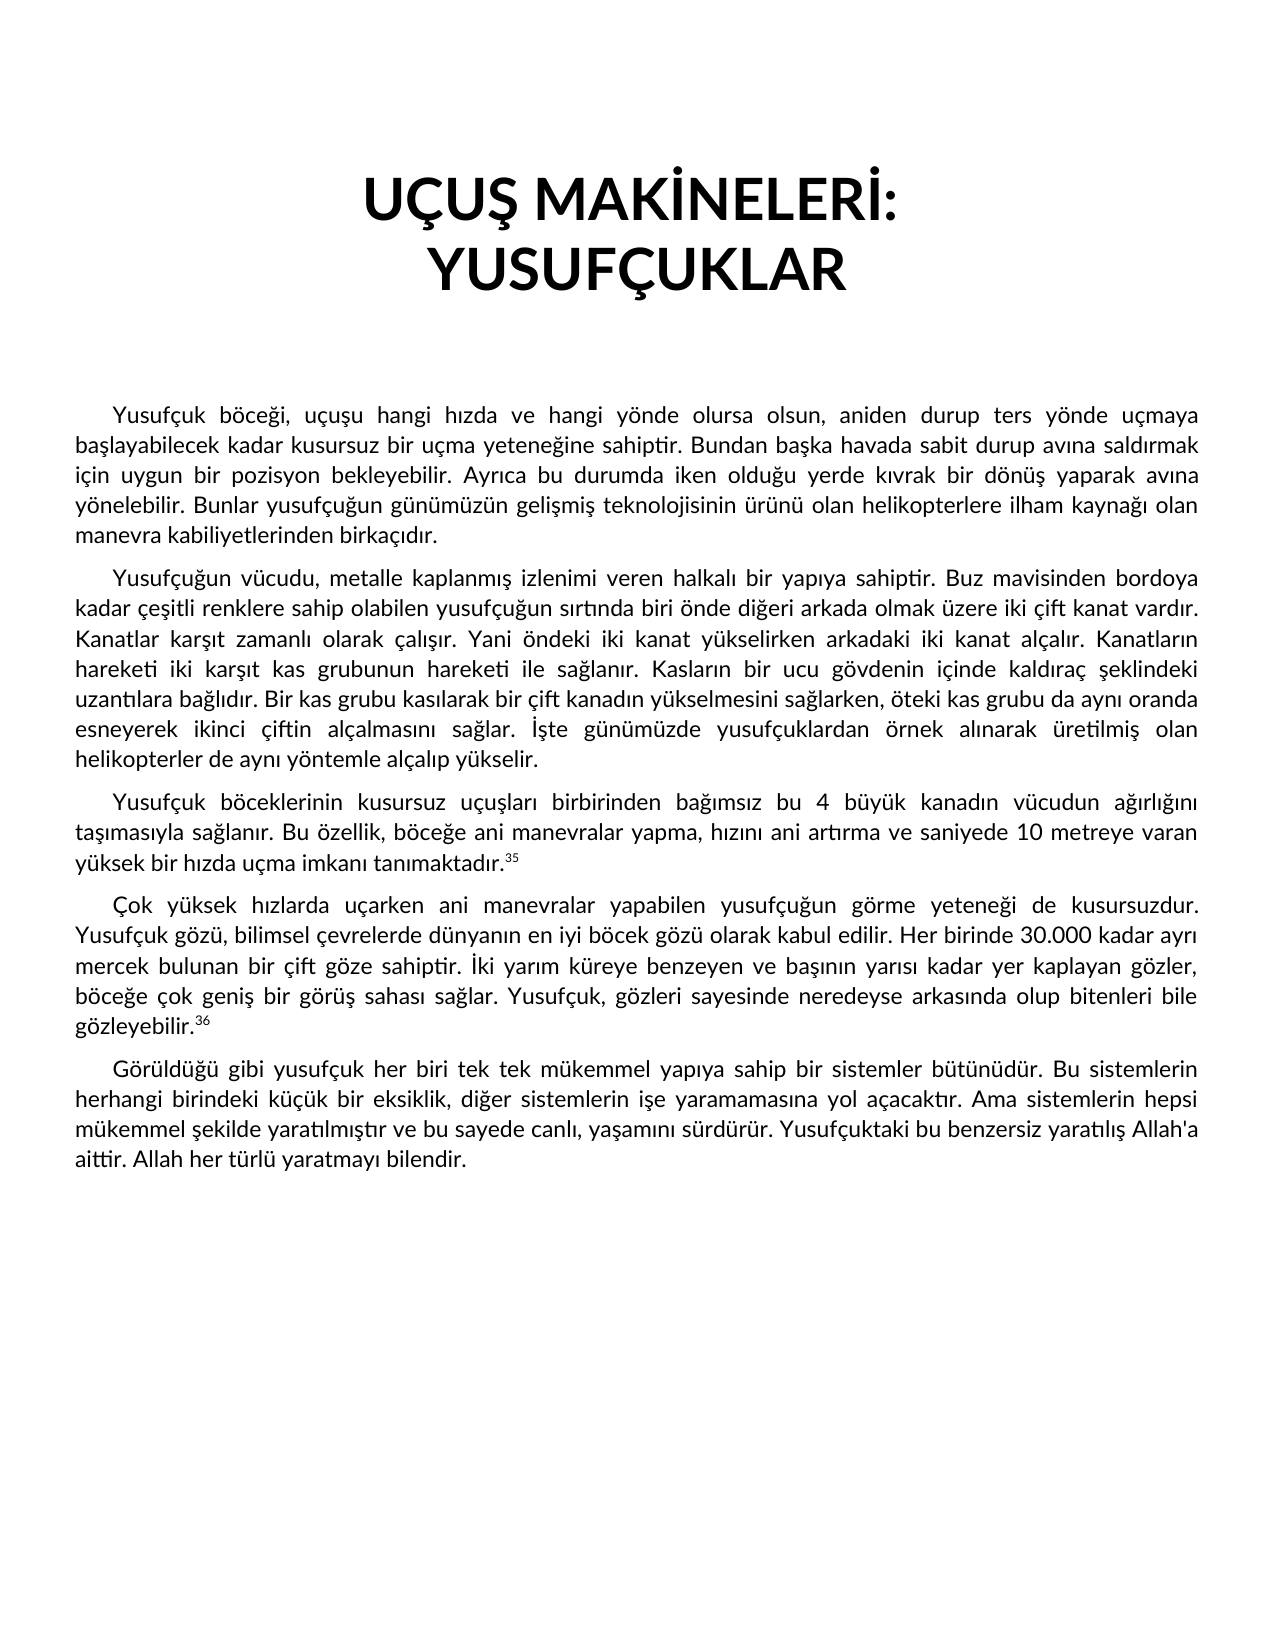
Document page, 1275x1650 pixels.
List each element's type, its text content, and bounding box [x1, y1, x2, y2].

text Yusufçuk böceği, uçuşu hangi hızda ve hangi yönde olursa olsun, aniden durup ters yönde uçmaya başlayabilecek kadar kusursuz bir uçma yeteneğine sahiptir. Bundan başka havada sabit durup avına saldırmak için uygun bir pozisyon bekleyebilir. Ayrıca bu durumda iken olduğu yerde kıvrak bir dönüş yaparak avına yönelebilir. Bunlar yusufçuğun günümüzün gelişmiş teknolojisinin ürünü olan helikopterlere ilham kaynağı olan manevra kabiliyetlerinden birkaçıdır. [75, 400, 1200, 549]
subtitle UÇUŞ MAKİNELERİ: YUSUFÇUKLAR [75, 162, 1200, 302]
text Yusufçuk böceklerinin kusursuz uçuşları birbirinden bağımsız bu 4 büyük kanadın vücudun ağırlığını taşımasıyla sağlanır. Bu özellik, böceğe ani manevralar yapma, hızını ani artırma ve saniyede 10 metreye varan yüksek bir hızda uçma imkanı tanımaktadır.35 [75, 788, 1200, 876]
text Görüldüğü gibi yusufçuk her biri tek tek mükemmel yapıya sahip bir sistemler bütünüdür. Bu sistemlerin herhangi birindeki küçük bir eksiklik, diğer sistemlerin işe yaramamasına yol açacaktır. Ama sistemlerin hepsi mükemmel şekilde yaratılmıştır ve bu sayede canlı, yaşamını sürdürür. Yusufçuktaki bu benzersiz yaratılış Allah'a aittir. Allah her türlü yaratmayı bilendir. [75, 1054, 1200, 1173]
text Yusufçuğun vücudu, metalle kaplanmış izlenimi veren halkalı bir yapıya sahiptir. Buz mavisinden bordoya kadar çeşitli renklere sahip olabilen yusufçuğun sırtında biri önde diğeri arkada olmak üzere iki çift kanat vardır. Kanatlar karşıt zamanlı olarak çalışır. Yani öndeki iki kanat yükselirken arkadaki iki kanat alçalır. Kanatların hareketi iki karşıt kas grubunun hareketi ile sağlanır. Kasların bir ucu gövdenin içinde kaldıraç şeklindeki uzantılara bağlıdır. Bir kas grubu kasılarak bir çift kanadın yükselmesini sağlarken, öteki kas grubu da aynı oranda esneyerek ikinci çiftin alçalmasını sağlar. İşte günümüzde yusufçuklardan örnek alınarak üretilmiş olan helikopterler de aynı yöntemle alçalıp yükselir. [75, 564, 1200, 773]
text Çok yüksek hızlarda uçarken ani manevralar yapabilen yusufçuğun görme yeteneği de kusursuzdur. Yusufçuk gözü, bilimsel çevrelerde dünyanın en iyi böcek gözü olarak kabul edilir. Her birinde 30.000 kadar ayrı mercek bulunan bir çift göze sahiptir. İki yarım küreye benzeyen ve başının yarısı kadar yer kaplayan gözler, böceğe çok geniş bir görüş sahası sağlar. Yusufçuk, gözleri sayesinde neredeyse arkasında olup bitenleri bile gözleyebilir.36 [75, 891, 1200, 1039]
